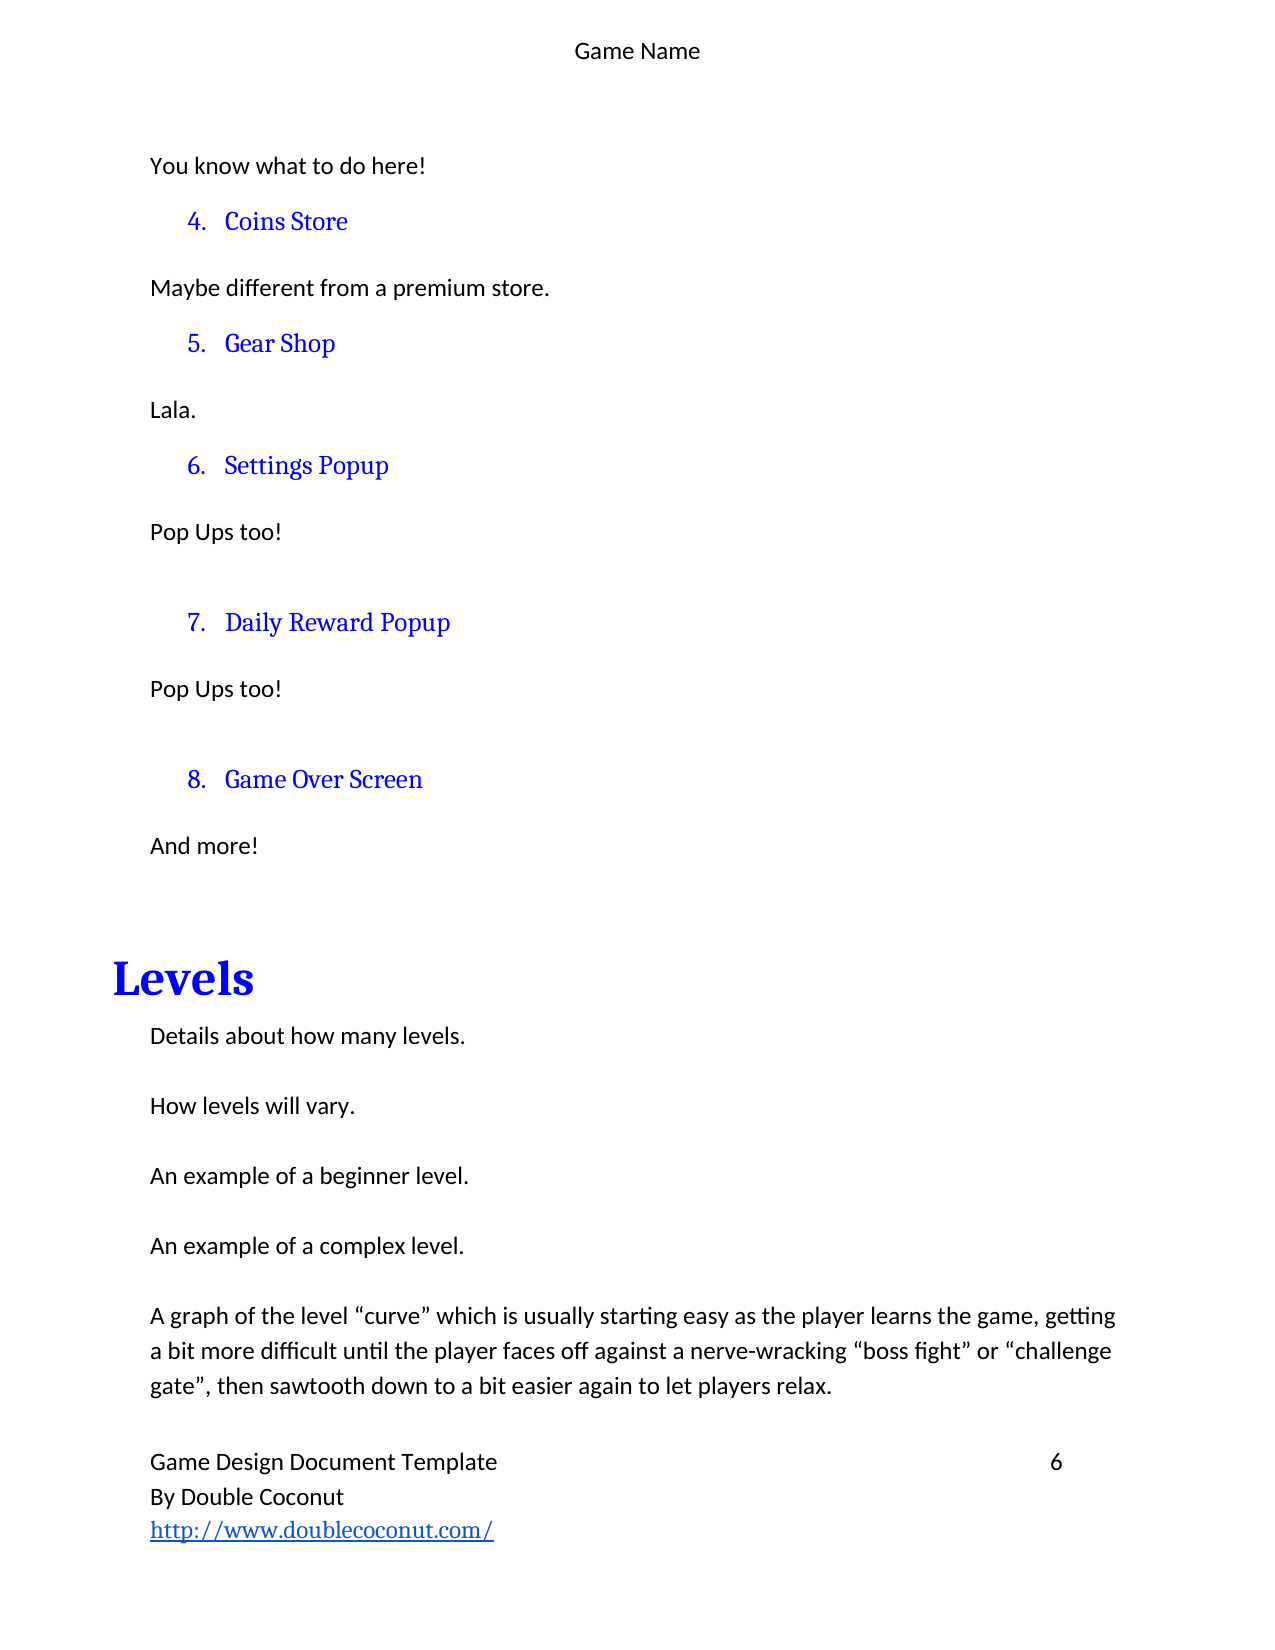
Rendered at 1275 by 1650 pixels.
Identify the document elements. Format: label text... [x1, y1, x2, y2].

text You know what to do here! [150, 150, 1125, 181]
subtitle Game Over Screen [187, 764, 1125, 795]
subtitle Gear Shop [187, 328, 1125, 359]
text Pop Ups too! [150, 516, 1125, 546]
text How levels will vary. [150, 1090, 1125, 1120]
text Lala. [150, 394, 1125, 424]
subtitle Daily Reward Popup [187, 607, 1125, 638]
subtitle Coins Store [187, 206, 1125, 237]
text Pop Ups too! [150, 673, 1125, 703]
subtitle Levels [112, 950, 1125, 1007]
text And more! [150, 830, 1125, 860]
text An example of a complex level. [150, 1230, 1125, 1260]
text Details about how many levels. [150, 1020, 1125, 1050]
text A graph of the level “curve” which is usually starting easy as the player learns the game, getting a bit more difficult until the player faces off against a nerve-wracking “boss fight” or “challenge gate”, then sawtooth down to a bit easier again to let players relax. [150, 1300, 1125, 1400]
text An example of a beginner level. [150, 1160, 1125, 1190]
subtitle Settings Popup [187, 450, 1125, 481]
text Maybe different from a premium store. [150, 272, 1125, 302]
